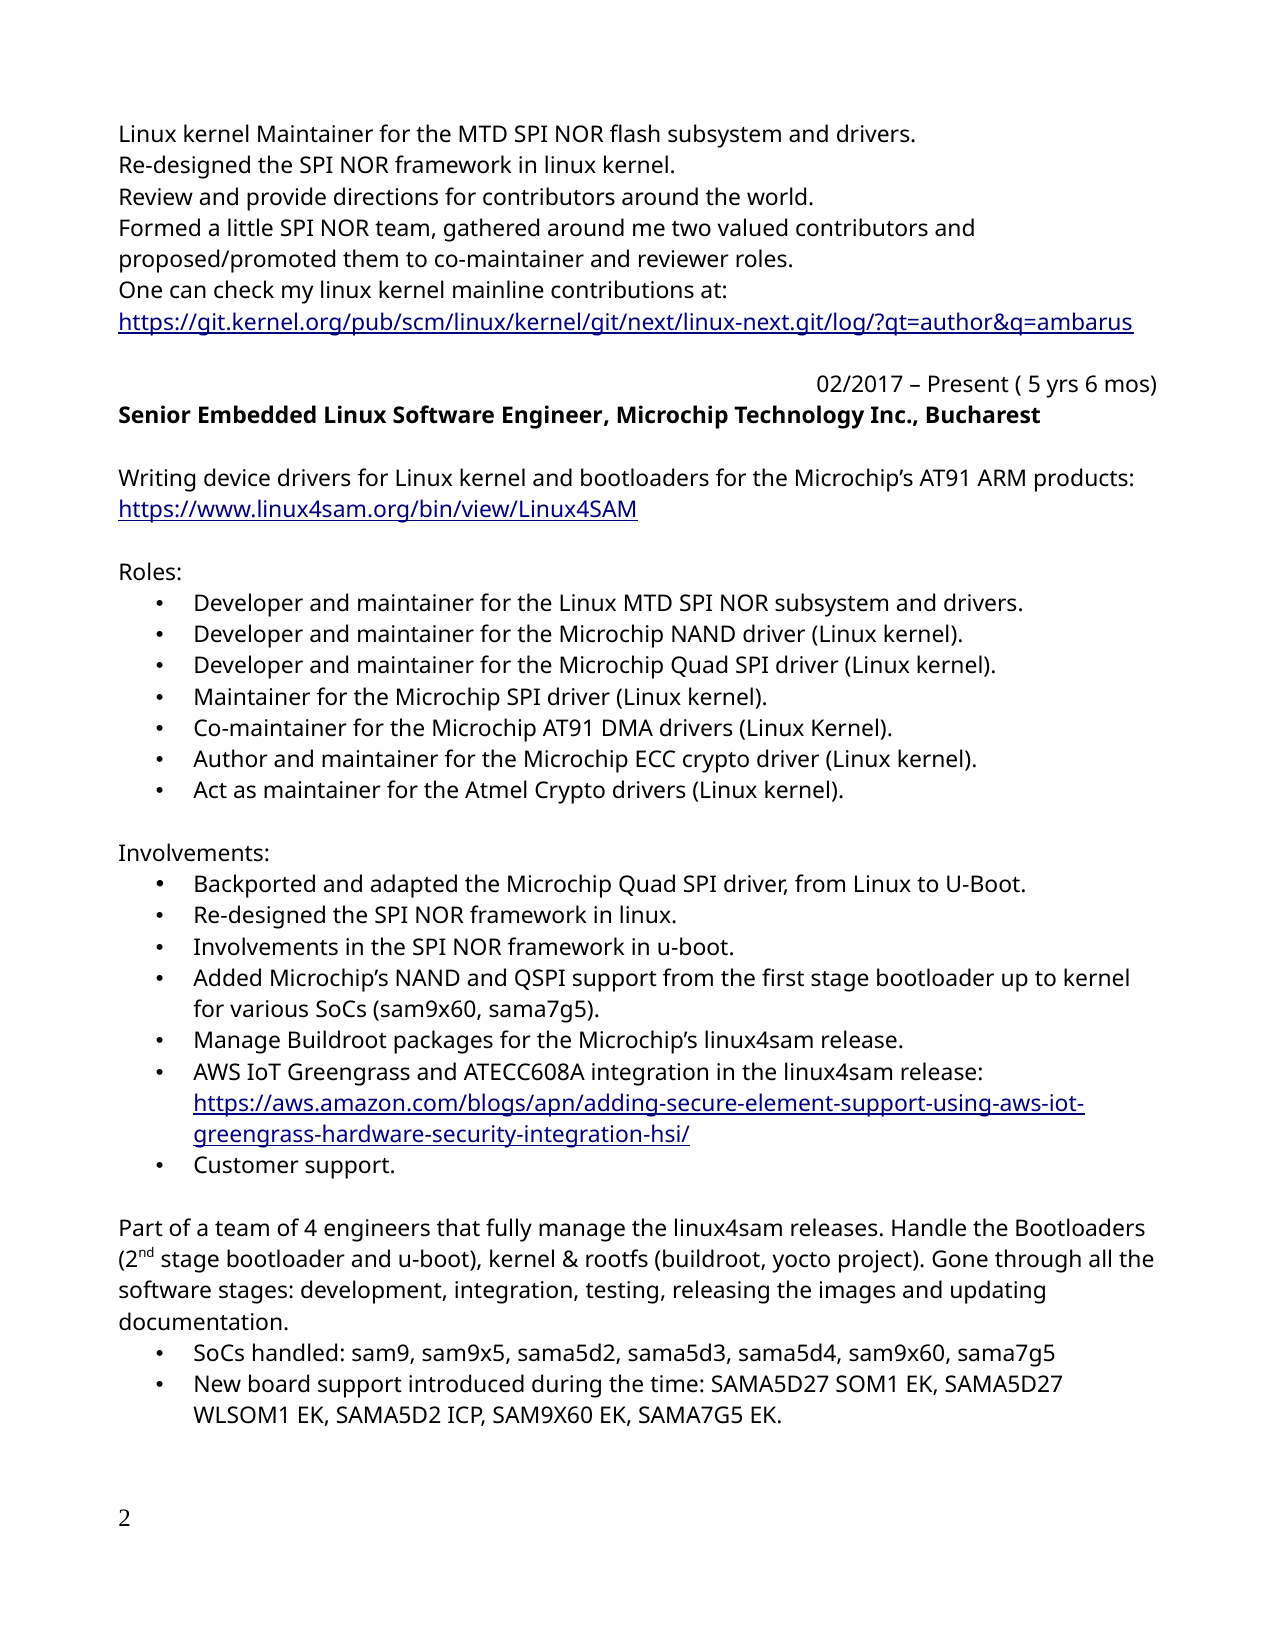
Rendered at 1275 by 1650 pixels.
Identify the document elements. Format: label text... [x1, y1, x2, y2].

list Developer and maintainer for the Microchip Quad SPI driver (Linux kernel). [156, 649, 1157, 681]
text Linux kernel Maintainer for the MTD SPI NOR flash subsystem and drivers. [118, 118, 1157, 149]
text 02/2017 – Present ( 5 yrs 6 mos) [118, 368, 1157, 399]
text Review and provide directions for contributors around the world. [118, 181, 1157, 212]
list SoCs handled: sam9, sam9x5, sama5d2, sama5d3, sama5d4, sam9x60, sama7g5 [156, 1337, 1157, 1368]
list Maintainer for the Microchip SPI driver (Linux kernel). [156, 681, 1157, 712]
text One can check my linux kernel mainline contributions at: [118, 274, 1157, 306]
list Added Microchip’s NAND and QSPI support from the first stage bootloader up to kernel for various SoCs (sam9x60, sama7g5). [156, 962, 1157, 1024]
list AWS IoT Greengrass and ATECC608A integration in the linux4sam release: https://aws.amazon.com/blogs/apn/adding-secure-element-support-using-aws-iot-greengrass-hardware-security-integration-hsi/ [156, 1056, 1157, 1149]
list Backported and adapted the Microchip Quad SPI driver, from Linux to U-Boot. [156, 868, 1157, 899]
list Manage Buildroot packages for the Microchip’s linux4sam release. [156, 1024, 1157, 1056]
list Involvements in the SPI NOR framework in u-boot. [156, 931, 1157, 962]
list Author and maintainer for the Microchip ECC crypto driver (Linux kernel). [156, 743, 1157, 774]
list Developer and maintainer for the Microchip NAND driver (Linux kernel). [156, 618, 1157, 649]
text Part of a team of 4 engineers that fully manage the linux4sam releases. Handle the Bootloaders (2nd stage bootloader and u-boot), kernel & rootfs (buildroot, yocto project). Gone through all the software stages: development, integration, testing, releasing the images and updating documentation. [118, 1212, 1157, 1337]
text Involvements: [118, 837, 1157, 868]
list New board support introduced during the time: SAMA5D27 SOM1 EK, SAMA5D27 WLSOM1 EK, SAMA5D2 ICP, SAM9X60 EK, SAMA7G5 EK. [156, 1368, 1157, 1431]
text Formed a little SPI NOR team, gathered around me two valued contributors and proposed/promoted them to co-maintainer and reviewer roles. [118, 212, 1157, 274]
list Co-maintainer for the Microchip AT91 DMA drivers (Linux Kernel). [156, 712, 1157, 743]
list Act as maintainer for the Atmel Crypto drivers (Linux kernel). [156, 774, 1157, 806]
list Re-designed the SPI NOR framework in linux. [156, 899, 1157, 931]
text https://git.kernel.org/pub/scm/linux/kernel/git/next/linux-next.git/log/?qt=author&q=ambarus [118, 306, 1157, 337]
list Developer and maintainer for the Linux MTD SPI NOR subsystem and drivers. [156, 587, 1157, 618]
text Senior Embedded Linux Software Engineer, Microchip Technology Inc., Bucharest [118, 399, 1157, 431]
text Writing device drivers for Linux kernel and bootloaders for the Microchip’s AT91 ARM products: https://www.linux4sam.org/bin/view/Linux4SAM [118, 462, 1157, 524]
text Roles: [118, 556, 1157, 587]
text Re-designed the SPI NOR framework in linux kernel. [118, 149, 1157, 181]
list Customer support. [156, 1149, 1157, 1181]
